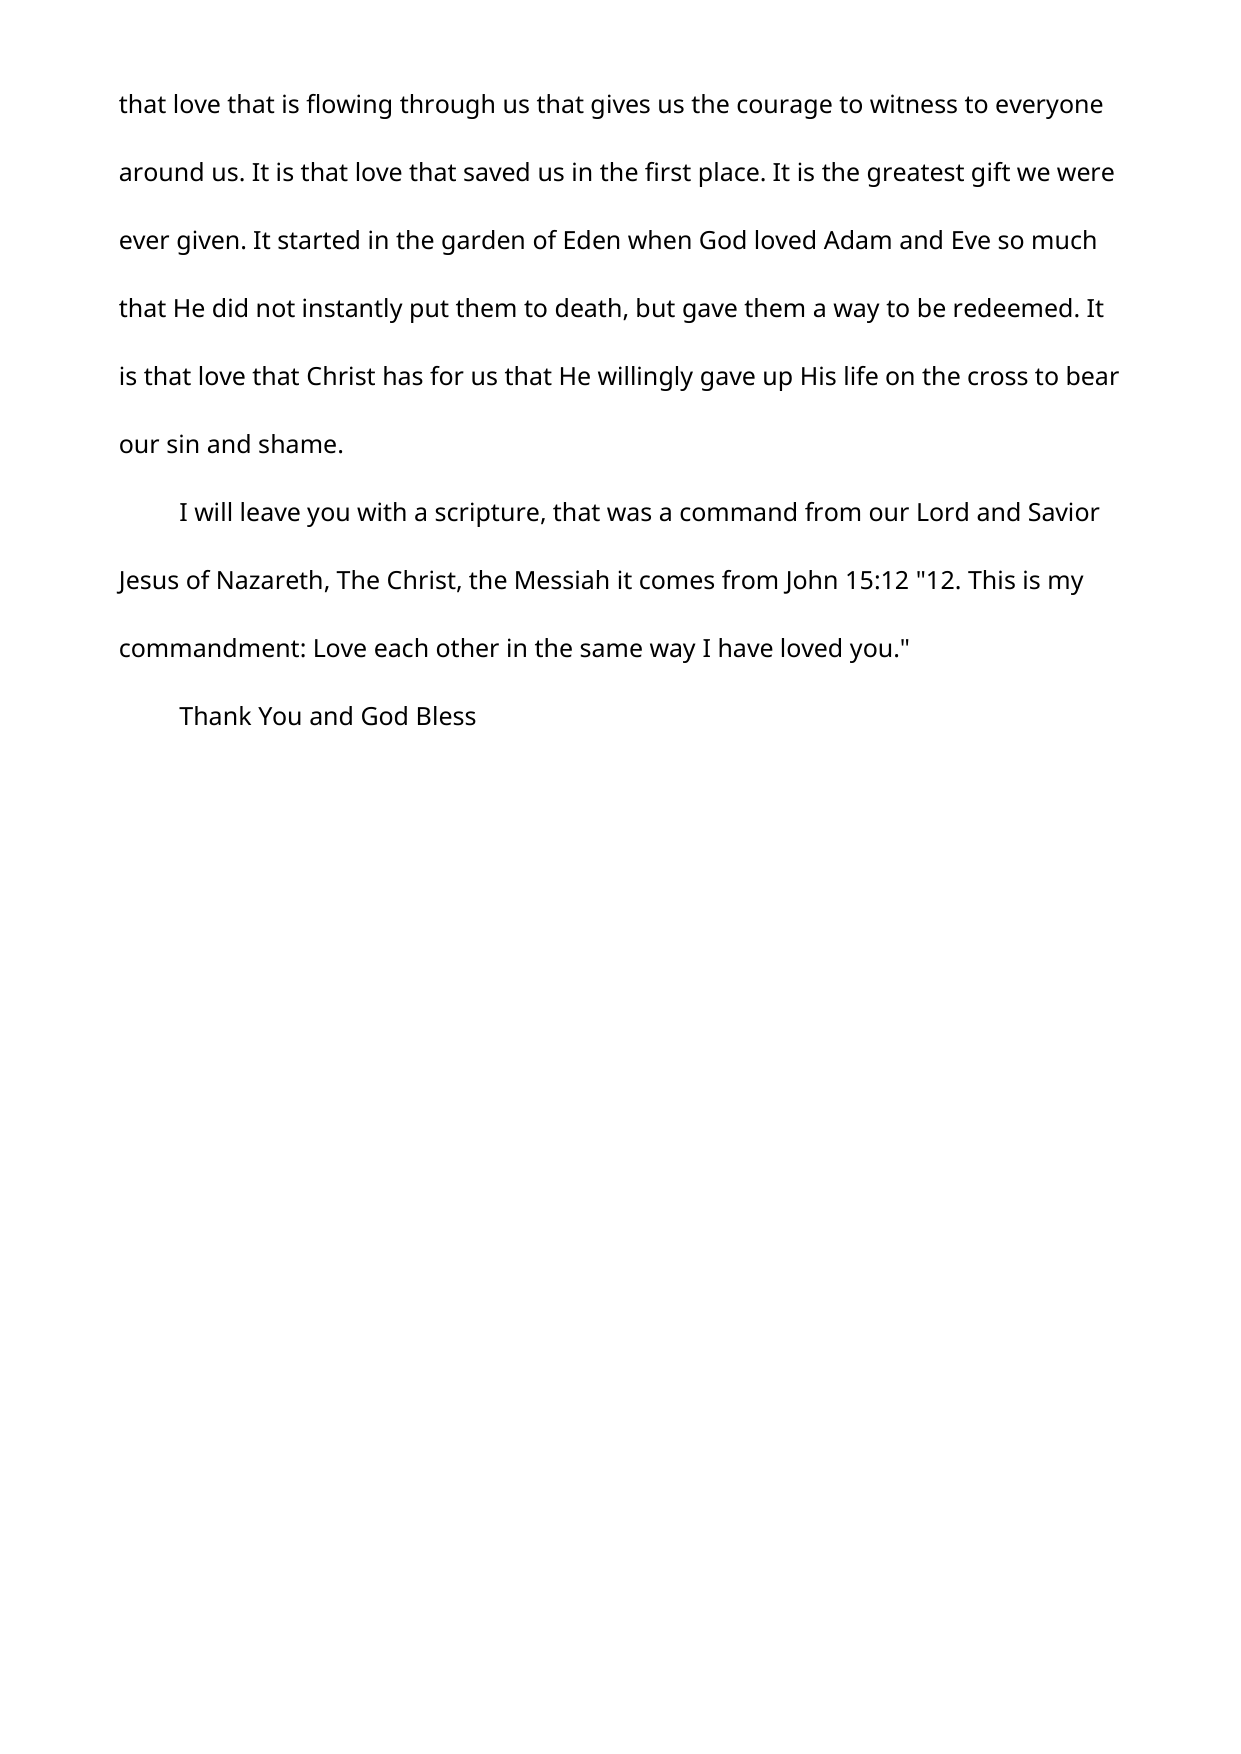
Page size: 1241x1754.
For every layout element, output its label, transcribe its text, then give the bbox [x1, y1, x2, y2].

list Thank You and God Bless [119, 699, 1121, 733]
list that love that is flowing through us that gives us the courage to witness to everyone around us. It is that love that saved us in the first place. It is the greatest gift we were ever given. It started in the garden of Eden when God loved Adam and Eve so much that He did not instantly put them to death, but gave them a way to be redeemed. It is that love that Christ has for us that He willingly gave up His life on the cross to bear our sin and shame. [119, 87, 1121, 461]
list I will leave you with a scripture, that was a command from our Lord and Savior Jesus of Nazareth, The Christ, the Messiah it comes from John 15:12 "12. This is my commandment: Love each other in the same way I have loved you." [119, 495, 1121, 665]
